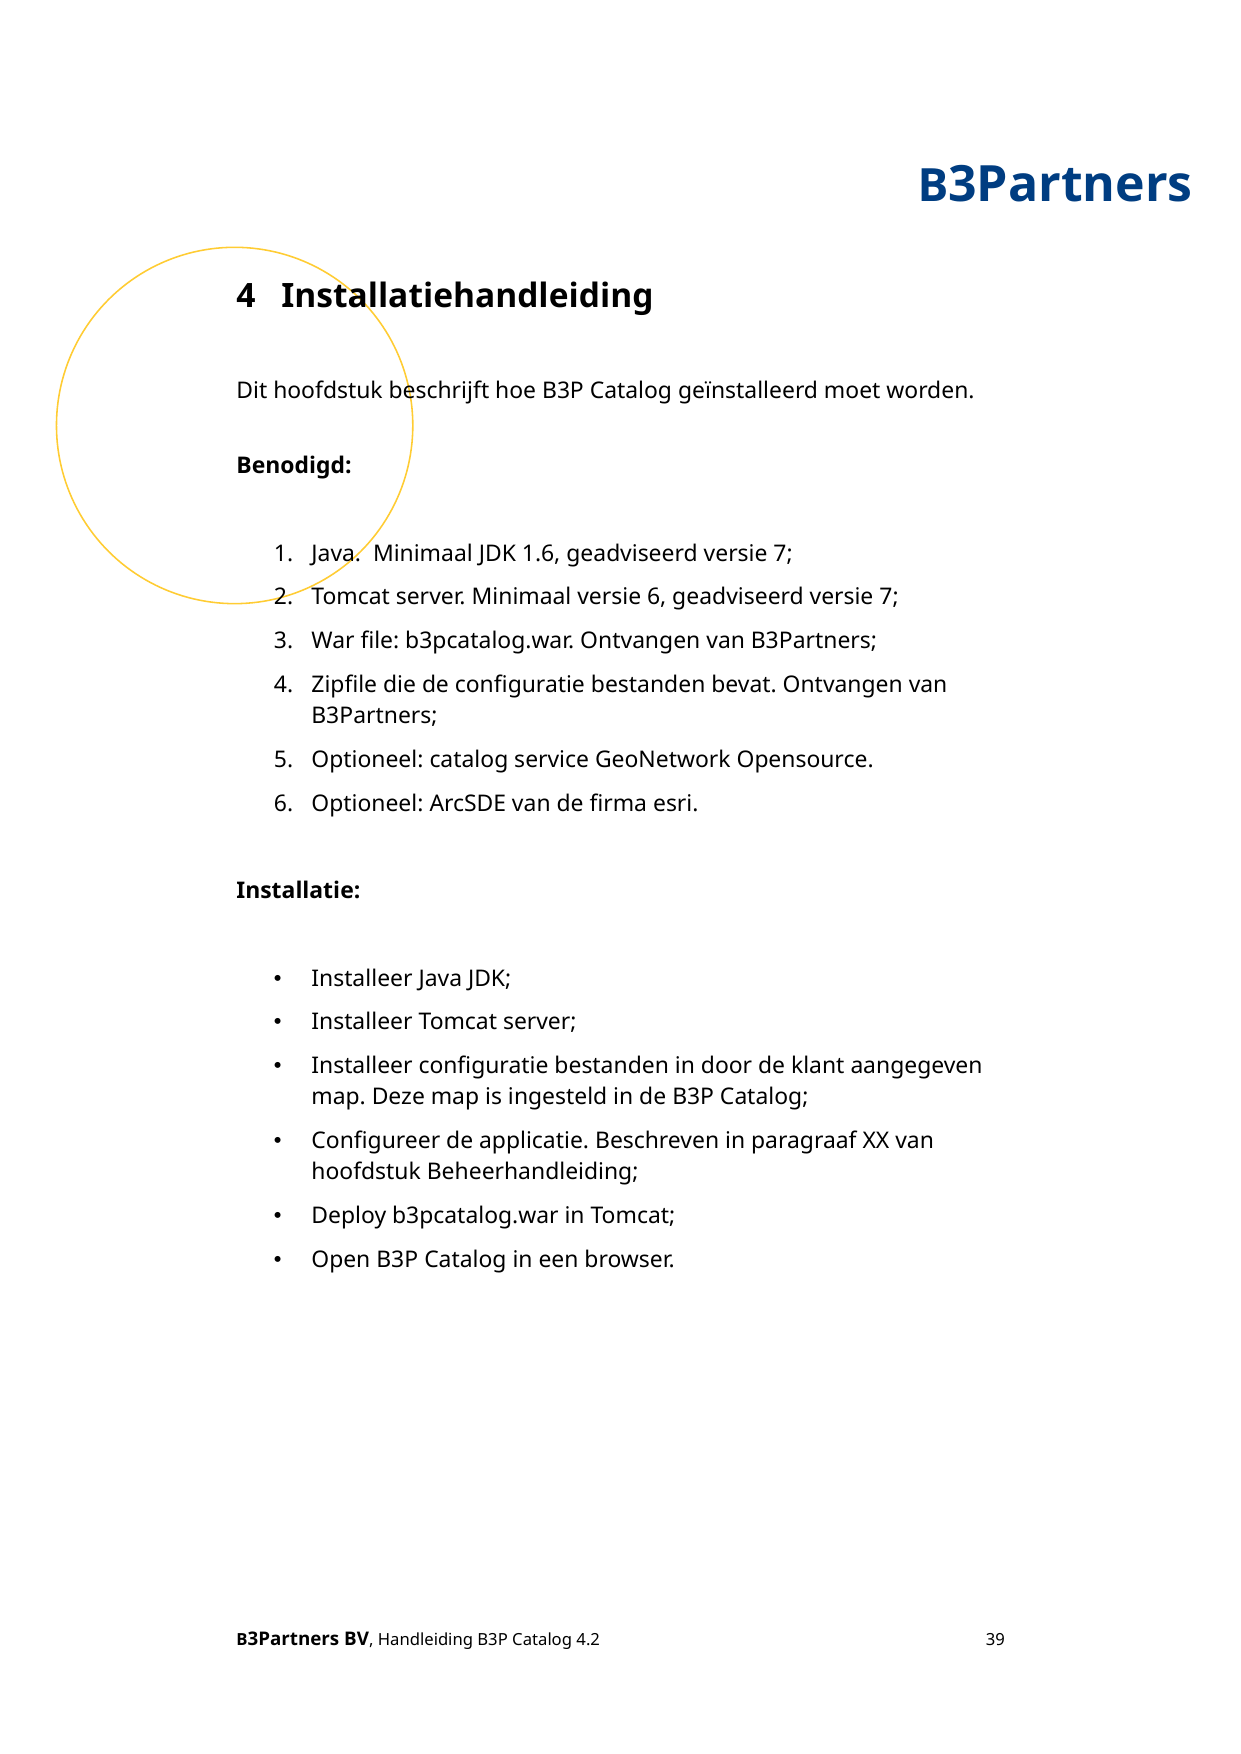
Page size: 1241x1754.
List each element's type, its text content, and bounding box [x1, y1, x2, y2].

list Optioneel: catalog service GeoNetwork Opensource. [274, 743, 1004, 774]
list Java. Minimaal JDK 1.6, geadviseerd versie 7; [345, 536, 1004, 568]
list Optioneel: ArcSDE van de firma esri. [274, 786, 1004, 818]
list Installeer configuratie bestanden in door de klant aangegeven map. Deze map is ingesteld in de B3P Catalog; [274, 1049, 1004, 1111]
list Installeer Tomcat server; [274, 1005, 1004, 1036]
list Deploy b3pcatalog.war in Tomcat; [274, 1199, 1004, 1230]
text Benodigd: [406, 449, 1004, 480]
subtitle Installatiehandleiding [329, 272, 1004, 318]
list Zipfile die de configuratie bestanden bevat. Ontvangen van B3Partners; [274, 668, 1004, 730]
text Installatie: [236, 874, 1004, 905]
text Dit hoofdstuk beschrijft hoe B3P Catalog geïnstalleerd moet worden. [407, 374, 1004, 436]
list Installeer Java JDK; [274, 961, 1004, 993]
list Open B3P Catalog in een browser. [274, 1243, 1004, 1274]
list Tomcat server. Minimaal versie 6, geadviseerd versie 7; [274, 580, 1004, 611]
list Configureer de applicatie. Beschreven in paragraaf XX van hoofdstuk Beheerhandleiding; [274, 1124, 1004, 1186]
list War file: b3pcatalog.war. Ontvangen van B3Partners; [274, 624, 1004, 655]
